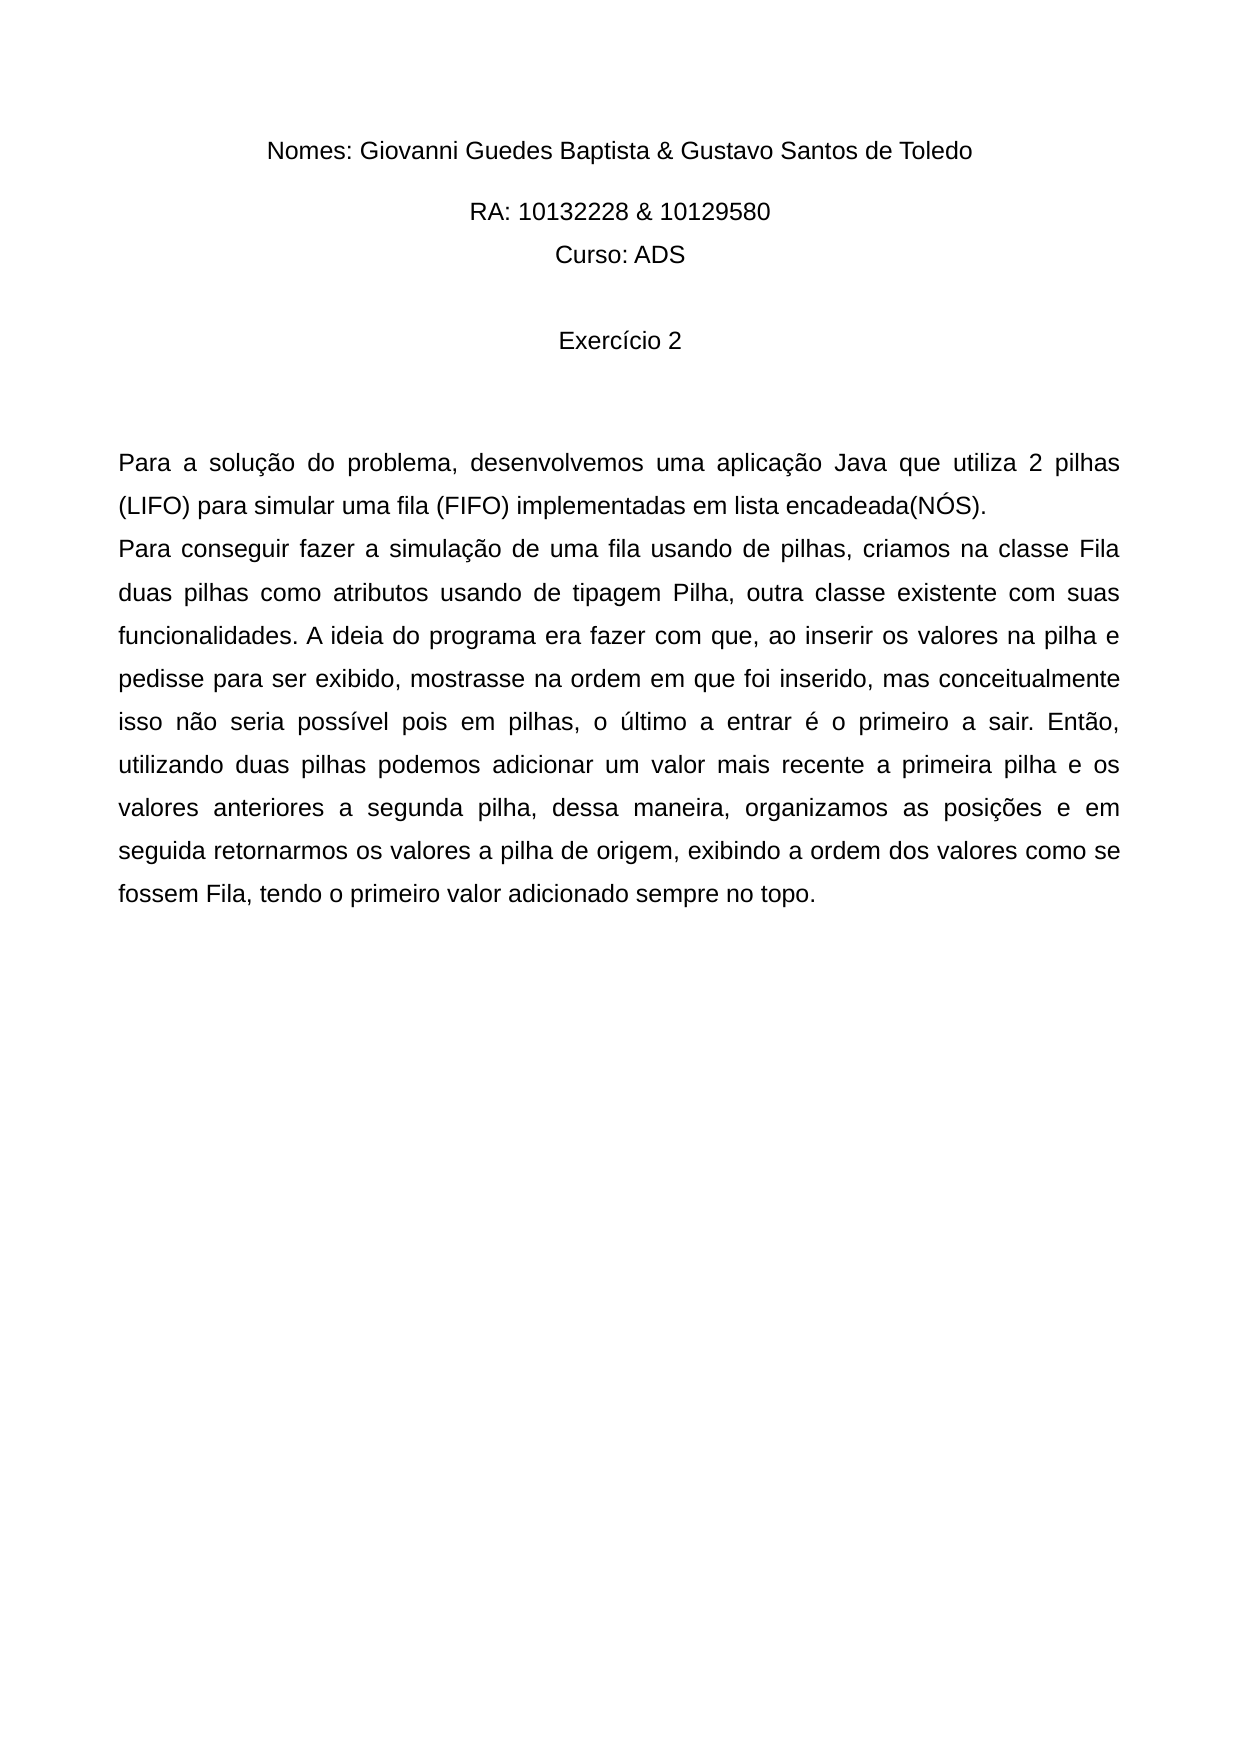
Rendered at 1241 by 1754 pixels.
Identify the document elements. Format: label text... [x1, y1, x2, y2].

text Nomes: Giovanni Guedes Baptista & Gustavo Santos de Toledo [118, 136, 1122, 165]
text Para conseguir fazer a simulação de uma fila usando de pilhas, criamos na classe Fila duas pilhas como atributos usando de tipagem Pilha, outra classe existente com suas funcionalidades. A ideia do programa era fazer com que, ao inserir os valores na pilha e pedisse para ser exibido, mostrasse na ordem em que foi inserido, mas conceitualmente isso não seria possível pois em pilhas, o último a entrar é o primeiro a sair. Então, utilizando duas pilhas podemos adicionar um valor mais recente a primeira pilha e os valores anteriores a segunda pilha, dessa maneira, organizamos as posições e em seguida retornarmos os valores a pilha de origem, exibindo a ordem dos valores como se fossem Fila, tendo o primeiro valor adicionado sempre no topo. [118, 534, 1122, 908]
text Para a solução do problema, desenvolvemos uma aplicação Java que utiliza 2 pilhas (LIFO) para simular uma fila (FIFO) implementadas em lista encadeada(NÓS). [118, 448, 1122, 520]
text RA: 10132228 & 10129580 [118, 197, 1122, 226]
text Curso: ADS [118, 240, 1122, 269]
text Exercício 2 [118, 326, 1122, 355]
